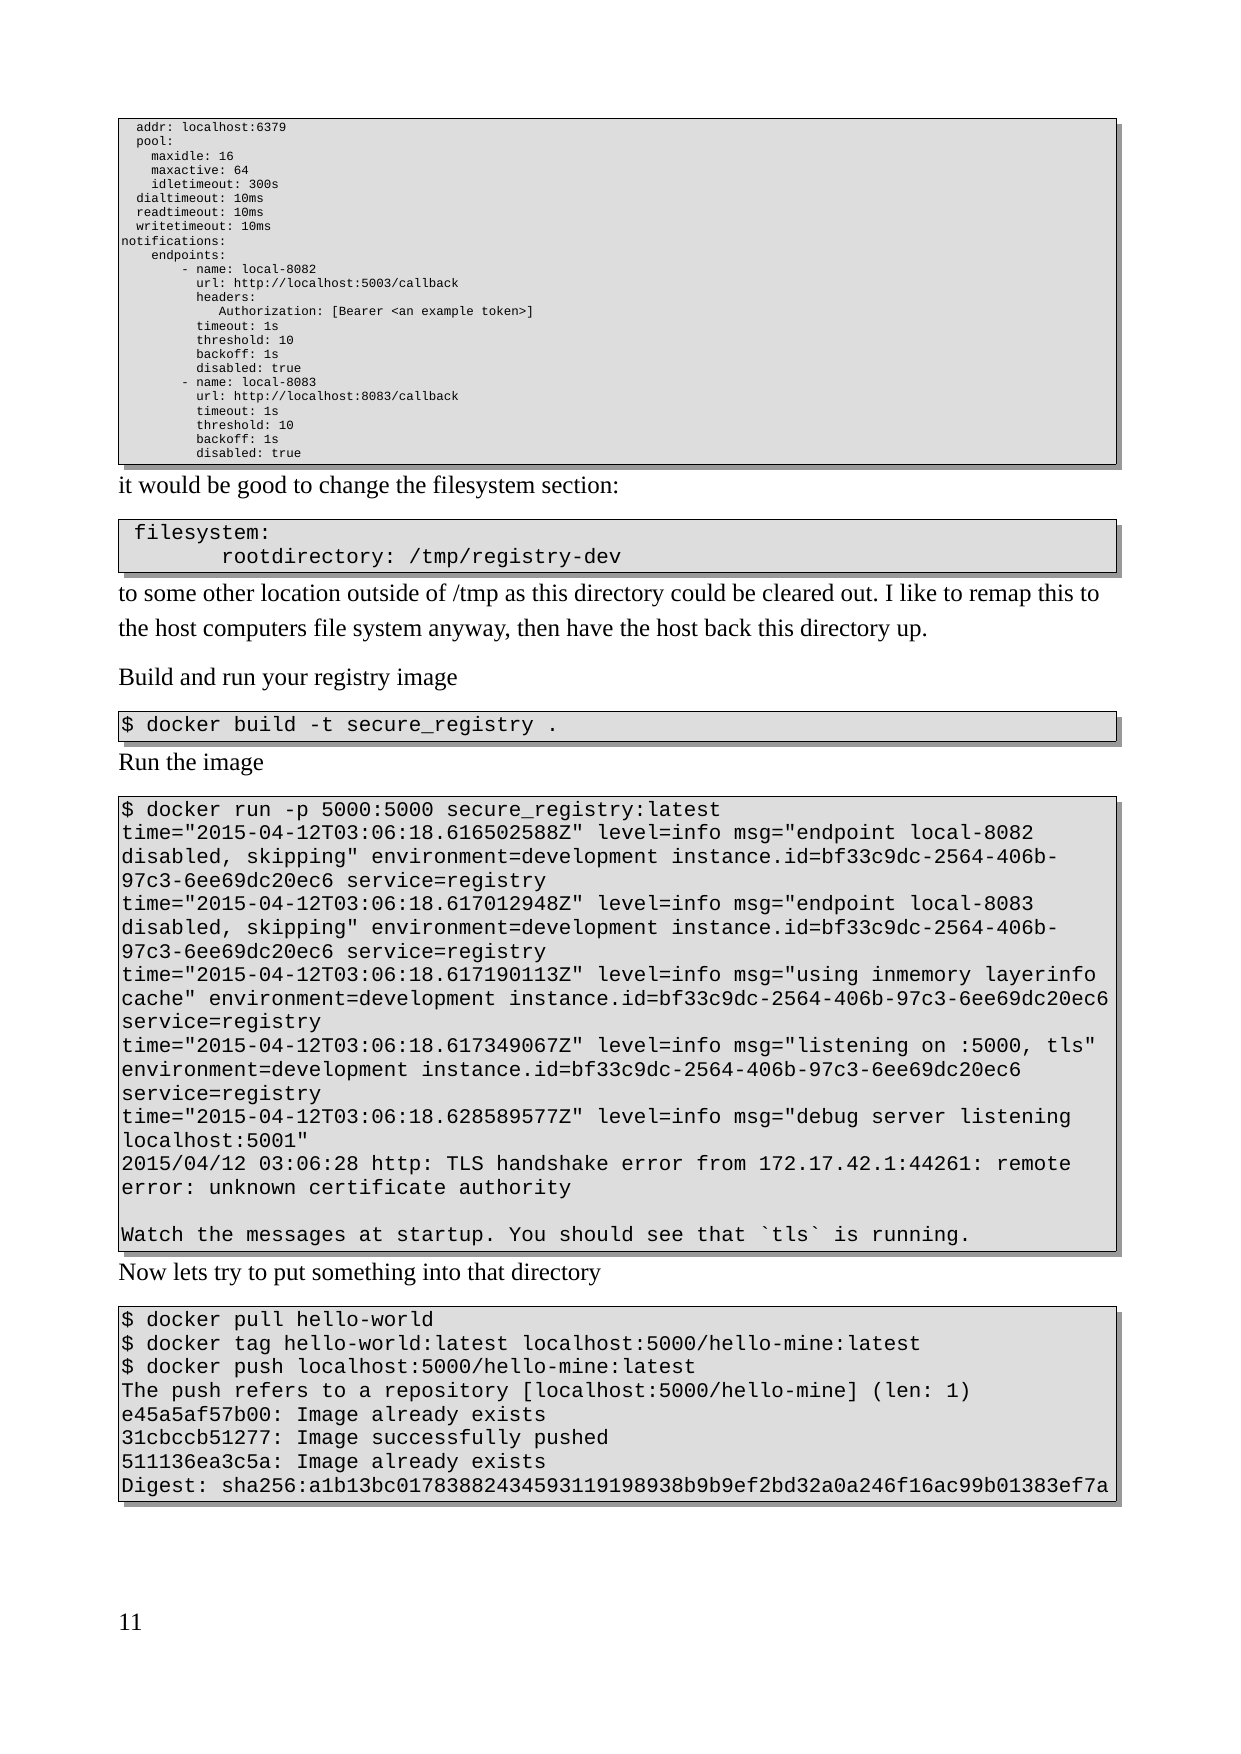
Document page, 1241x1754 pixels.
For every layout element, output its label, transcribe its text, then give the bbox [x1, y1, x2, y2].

text maxidle: 16 [119, 146, 1116, 161]
text Digest: sha256:a1b13bc01783882434593119198938b9b9ef2bd32a0a246f16ac99b01383ef7a [119, 1472, 1116, 1501]
text - name: local-8083 [119, 373, 1116, 387]
text url: http://localhost:8083/callback [119, 387, 1116, 401]
text time="2015-04-12T03:06:18.617190113Z" level=info msg="using inmemory layerinfo cache" environment=development instance.id=bf33c9dc-2564-406b-97c3-6ee69dc20ec6 service=registry [119, 961, 1116, 1032]
text Build and run your registry image [118, 662, 1122, 691]
text maxactive: 64 [119, 161, 1116, 175]
text Now lets try to put something into that directory [118, 1257, 1122, 1286]
text writetimeout: 10ms [119, 217, 1116, 231]
text filesystem: [119, 520, 1116, 543]
text idletimeout: 300s [119, 175, 1116, 189]
text threshold: 10 [119, 416, 1116, 430]
text backoff: 1s [119, 430, 1116, 444]
text timeout: 1s [119, 316, 1116, 331]
text $ docker push localhost:5000/hello-mine:latest [119, 1353, 1116, 1377]
text time="2015-04-12T03:06:18.628589577Z" level=info msg="debug server listening localhost:5001" [119, 1103, 1116, 1150]
text headers: [119, 288, 1116, 302]
text rootdirectory: /tmp/registry-dev [119, 543, 1116, 572]
text notifications: [119, 231, 1116, 246]
text it would be good to change the filesystem section: [118, 470, 1122, 499]
text time="2015-04-12T03:06:18.616502588Z" level=info msg="endpoint local-8082 disabled, skipping" environment=development instance.id=bf33c9dc-2564-406b-97c3-6ee69dc20ec6 service=registry [119, 819, 1116, 890]
text url: http://localhost:5003/callback [119, 274, 1116, 288]
text $ docker build -t secure_registry . [119, 712, 1116, 741]
text $ docker pull hello-world [119, 1307, 1116, 1330]
text Run the image [118, 747, 1122, 775]
text threshold: 10 [119, 331, 1116, 345]
text Authorization: [Bearer <an example token>] [119, 302, 1116, 316]
text 511136ea3c5a: Image already exists [119, 1448, 1116, 1472]
text - name: local-8082 [119, 260, 1116, 274]
text time="2015-04-12T03:06:18.617012948Z" level=info msg="endpoint local-8083 disabled, skipping" environment=development instance.id=bf33c9dc-2564-406b-97c3-6ee69dc20ec6 service=registry [119, 890, 1116, 961]
text timeout: 1s [119, 401, 1116, 416]
text $ docker run -p 5000:5000 secure_registry:latest [119, 797, 1116, 819]
text endpoints: [119, 246, 1116, 260]
text backoff: 1s [119, 345, 1116, 359]
text pool: [119, 132, 1116, 146]
text $ docker tag hello-world:latest localhost:5000/hello-mine:latest [119, 1330, 1116, 1353]
text Watch the messages at startup. You should see that `tls` is running. [119, 1221, 1116, 1251]
text e45a5af57b00: Image already exists [119, 1401, 1116, 1424]
text The push refers to a repository [localhost:5000/hello-mine] (len: 1) [119, 1377, 1116, 1401]
text time="2015-04-12T03:06:18.617349067Z" level=info msg="listening on :5000, tls" environment=development instance.id=bf33c9dc-2564-406b-97c3-6ee69dc20ec6 service=registry [119, 1032, 1116, 1103]
text disabled: true [119, 444, 1116, 464]
text readtimeout: 10ms [119, 203, 1116, 217]
text addr: localhost:6379 [119, 119, 1116, 132]
text to some other location outside of /tmp as this directory could be cleared out. I like to remap this to the host computers file system anyway, then have the host back this directory up. [118, 578, 1122, 642]
text 2015/04/12 03:06:28 http: TLS handshake error from 172.17.42.1:44261: remote error: unknown certificate authority [119, 1150, 1116, 1198]
text dialtimeout: 10ms [119, 189, 1116, 203]
text 31cbccb51277: Image successfully pushed [119, 1424, 1116, 1448]
text disabled: true [119, 359, 1116, 373]
